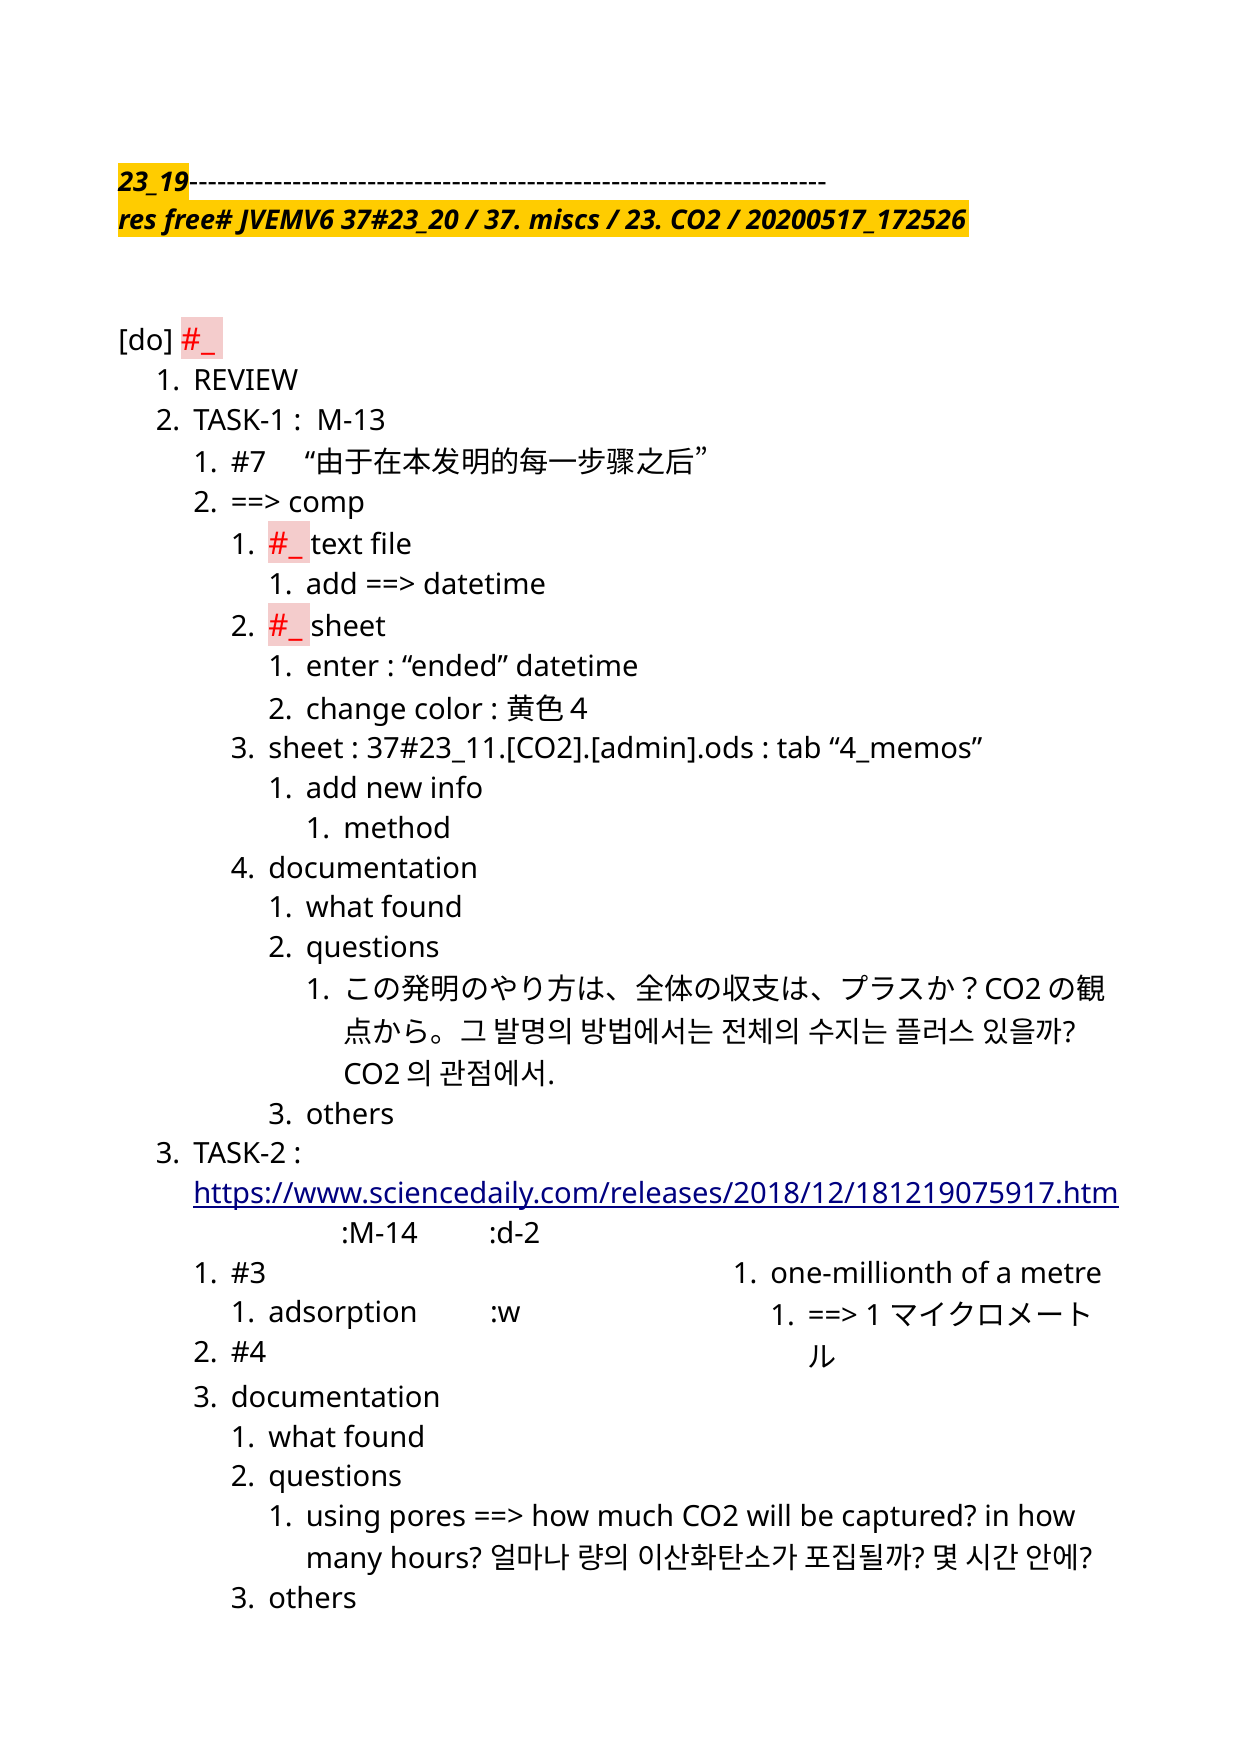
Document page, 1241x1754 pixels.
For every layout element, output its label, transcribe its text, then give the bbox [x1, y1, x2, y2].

list change color : 黄色４ [268, 685, 1122, 728]
list questions [231, 1456, 1122, 1495]
list method [306, 807, 1122, 847]
list sheet : 37#23_11.[CO2].[admin].ods : tab “4_memos” [231, 728, 1122, 767]
list TASK-2 : https://www.sciencedaily.com/releases/2018/12/181219075917.htm :M-14 :d-2 [156, 1133, 1122, 1252]
list REVIEW [156, 359, 1122, 399]
list この発明のやり方は、全体の収支は、プラスか？CO2の観点から。그 발명의 방법에서는 전체의 수지는 플러스 있을까? CO2의 관점에서. [306, 966, 1122, 1093]
list #4 [193, 1331, 620, 1371]
list using pores ==> how much CO2 will be captured? in how many hours? 얼마나 량의 이산화탄소가 포집될까? 몇 시간 안에? [268, 1495, 1122, 1577]
list questions [268, 926, 1122, 966]
list one-millionth of a metre [733, 1252, 1122, 1292]
text [do] #_ [118, 317, 1122, 359]
list what found [231, 1416, 1122, 1456]
list #_ sheet [231, 603, 1122, 646]
list adsorption :w [231, 1292, 620, 1331]
list ==> 1 マイクロメートル [770, 1292, 1122, 1376]
list others [231, 1577, 1122, 1617]
text 23_19-------------------------------------------------------------------- [118, 161, 1122, 200]
text res free# JVEMV6 37#23_20 / 37. miscs / 23. CO2 / 20200517_172526 [118, 200, 1122, 237]
list add new info [268, 767, 1122, 807]
list #3 [193, 1252, 620, 1292]
list documentation [231, 847, 1122, 887]
list ==> comp [193, 481, 1122, 521]
list enter : “ended” datetime [268, 646, 1122, 685]
list #_ text file [231, 521, 1122, 563]
list TASK-1 : M-13 [156, 399, 1122, 439]
list documentation [193, 1376, 1122, 1416]
list add ==> datetime [268, 563, 1122, 603]
list what found [268, 887, 1122, 926]
list #7 “由于在本发明的每一步骤之后” [193, 439, 1122, 481]
list others [268, 1093, 1122, 1133]
